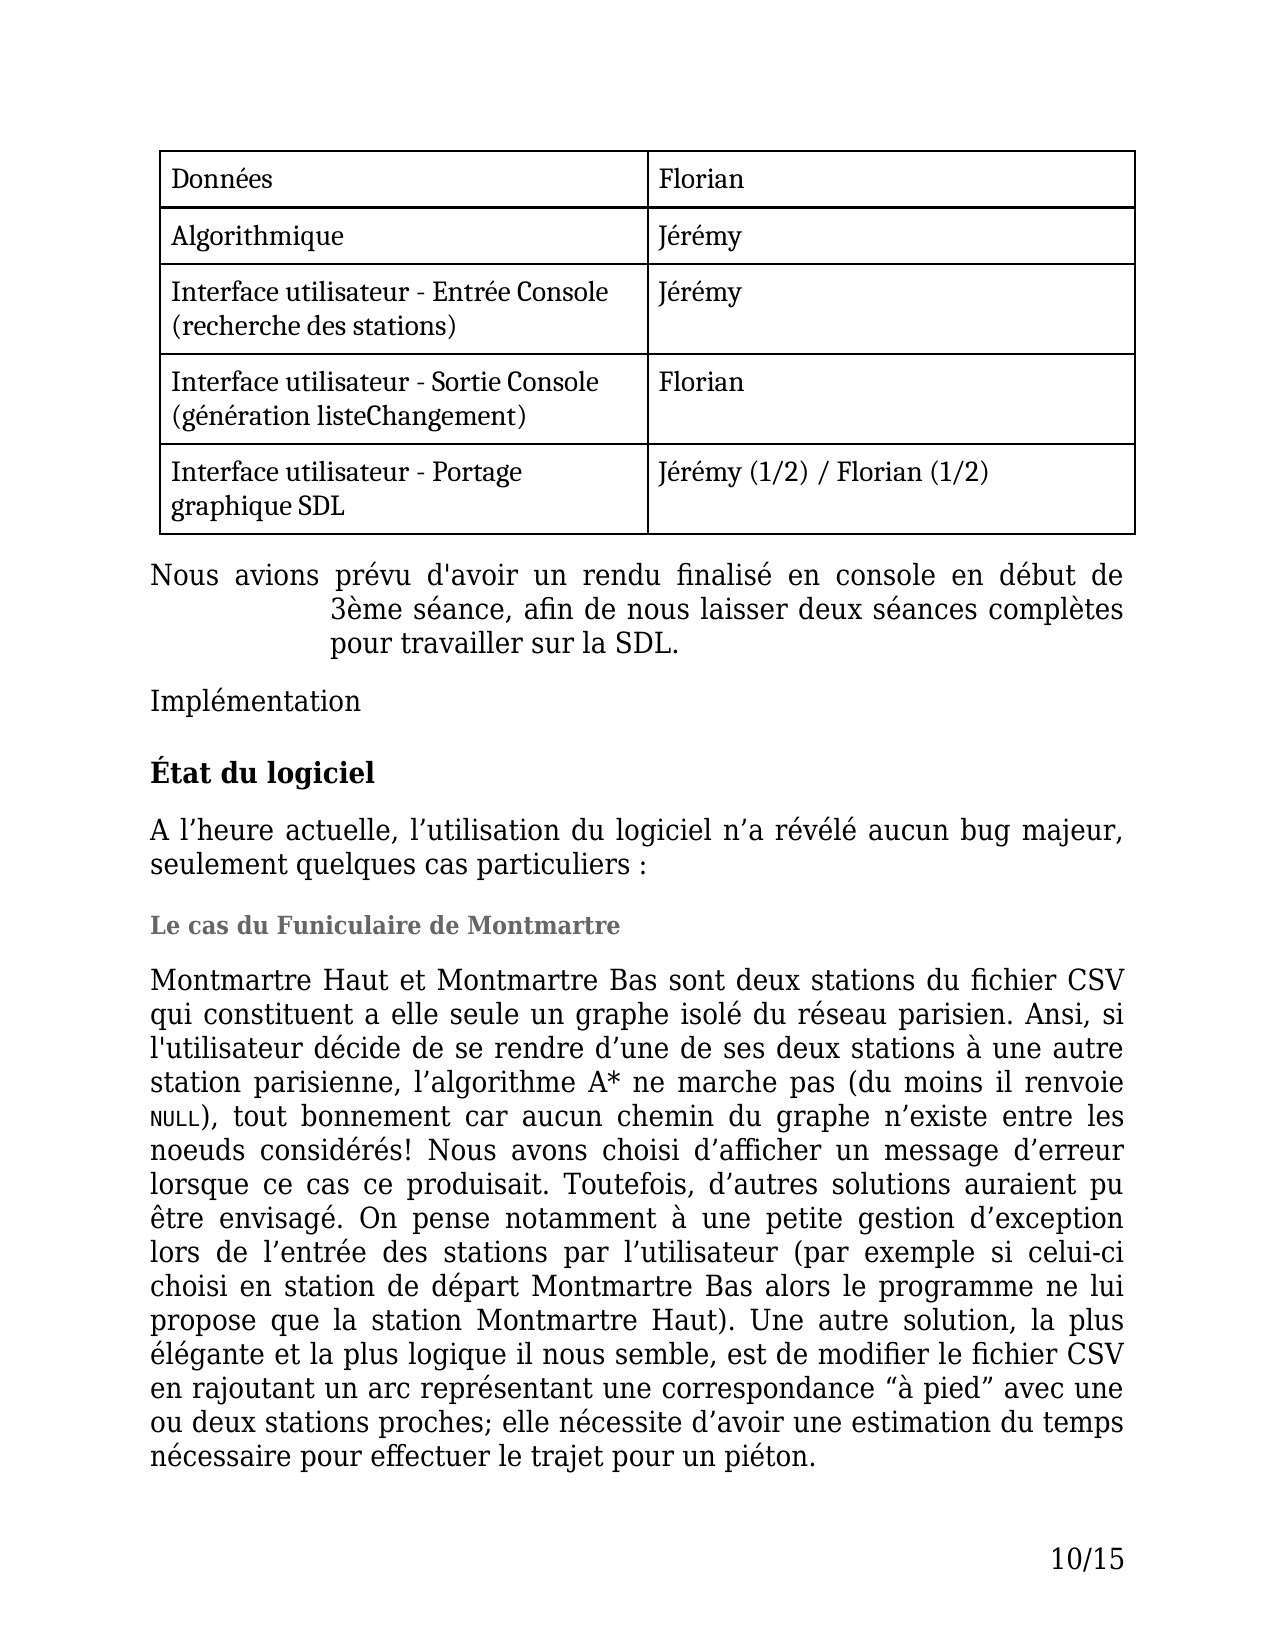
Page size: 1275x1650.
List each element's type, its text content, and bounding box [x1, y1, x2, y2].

table_header Données [161, 152, 647, 206]
table_cell Interface utilisateur - Sortie Console (génération listeChangement) [161, 355, 647, 443]
table_cell Algorithmique [161, 209, 647, 263]
table_cell Jérémy [649, 209, 1134, 263]
table_cell Interface utilisateur - Entrée Console (recherche des stations) [161, 265, 647, 353]
subtitle Le cas du Funiculaire de Montmartre [150, 911, 1125, 940]
subtitle Nous avions prévu d'avoir un rendu finalisé en console en début de 3ème séance, afin de nous laisser deux séances complètes pour travailler sur la SDL. [150, 559, 1125, 661]
text Montmartre Haut et Montmartre Bas sont deux stations du fichier CSV qui constituent a elle seule un graphe isolé du réseau parisien. Ansi, si l'utilisateur décide de se rendre d’une de ses deux stations à une autre station parisienne, l’algorithme A* ne marche pas (du moins il renvoie NULL), tout bonnement car aucun chemin du graphe n’existe entre les noeuds considérés! Nous avons choisi d’afficher un message d’erreur lorsque ce cas ce produisait. Toutefois, d’autres solutions auraient pu être envisagé. On pense notamment à une petite gestion d’exception lors de l’entrée des stations par l’utilisateur (par exemple si celui-ci choisi en station de départ Montmartre Bas alors le programme ne lui propose que la station Montmartre Haut). Une autre solution, la plus élégante et la plus logique il nous semble, est de modifier le fichier CSV en rajoutant un arc représentant une correspondance “à pied” avec une ou deux stations proches; elle nécessite d’avoir une estimation du temps nécessaire pour effectuer le trajet pour un piéton. [150, 964, 1125, 1473]
table_cell Interface utilisateur - Portage graphique SDL [161, 445, 647, 533]
subtitle Implémentation [150, 684, 1125, 718]
table_cell Jérémy [649, 265, 1134, 353]
table_cell Florian [649, 355, 1134, 443]
table_header Florian [649, 152, 1134, 206]
table_cell Jérémy (1/2) / Florian (1/2) [649, 445, 1134, 533]
text A l’heure actuelle, l’utilisation du logiciel n’a révélé aucun bug majeur, seulement quelques cas particuliers : [150, 813, 1125, 881]
subtitle État du logiciel [150, 756, 1125, 790]
